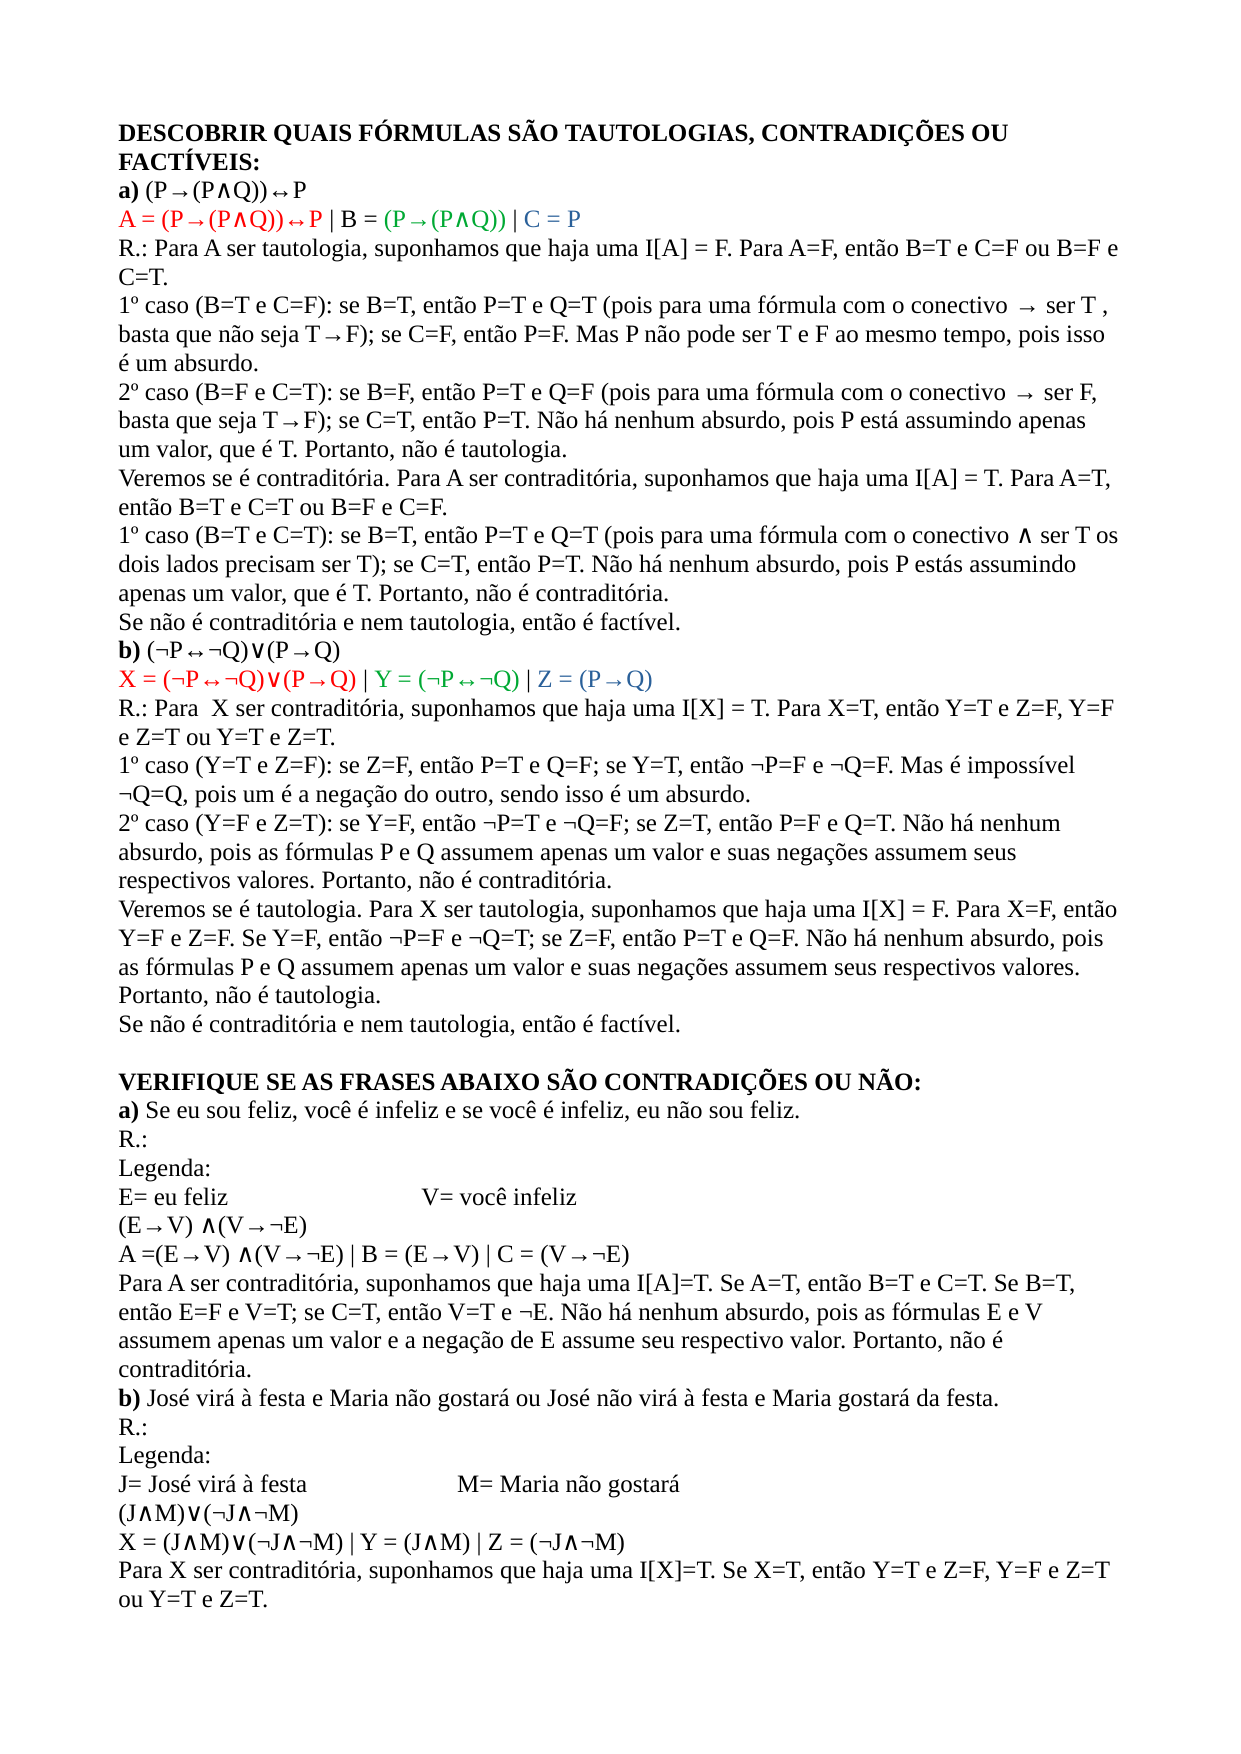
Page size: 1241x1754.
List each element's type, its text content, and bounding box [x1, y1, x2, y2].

text (E→V) ∧(V→¬E) [118, 1211, 1122, 1239]
text Se não é contraditória e nem tautologia, então é factível. [118, 607, 1122, 636]
text Veremos se é tautologia. Para X ser tautologia, suponhamos que haja uma I[X] = F. Para X=F, então Y=F e Z=F. Se Y=F, então ¬P=F e ¬Q=T; se Z=F, então P=T e Q=F. Não há nenhum absurdo, pois as fórmulas P e Q assumem apenas um valor e suas negações assumem seus respectivos valores. Portanto, não é tautologia. [118, 894, 1122, 1009]
text a) (P→(P∧Q))↔P [118, 176, 1122, 204]
text R.: [118, 1124, 1122, 1153]
text Legenda: [118, 1441, 1122, 1469]
text Para A ser contraditória, suponhamos que haja uma I[A]=T. Se A=T, então B=T e C=T. Se B=T, então E=F e V=T; se C=T, então V=T e ¬E. Não há nenhum absurdo, pois as fórmulas E e V assumem apenas um valor e a negação de E assume seu respectivo valor. Portanto, não é contraditória. [118, 1268, 1122, 1383]
text R.: [118, 1412, 1122, 1441]
text J= José virá à festa M= Maria não gostará [118, 1469, 1122, 1498]
text 1º caso (B=T e C=T): se B=T, então P=T e Q=T (pois para uma fórmula com o conectivo ∧ ser T os dois lados precisam ser T); se C=T, então P=T. Não há nenhum absurdo, pois P estás assumindo apenas um valor, que é T. Portanto, não é contraditória. [118, 521, 1122, 607]
text Para X ser contraditória, suponhamos que haja uma I[X]=T. Se X=T, então Y=T e Z=F, Y=F e Z=T ou Y=T e Z=T. [118, 1556, 1122, 1613]
text VERIFIQUE SE AS FRASES ABAIXO SÃO CONTRADIÇÕES OU NÃO: [118, 1067, 1122, 1096]
text R.: Para A ser tautologia, suponhamos que haja uma I[A] = F. Para A=F, então B=T e C=F ou B=F e C=T. [118, 233, 1122, 291]
text R.: Para X ser contraditória, suponhamos que haja uma I[X] = T. Para X=T, então Y=T e Z=F, Y=F e Z=T ou Y=T e Z=T. [118, 693, 1122, 751]
text 2º caso (Y=F e Z=T): se Y=F, então ¬P=T e ¬Q=F; se Z=T, então P=F e Q=T. Não há nenhum absurdo, pois as fórmulas P e Q assumem apenas um valor e suas negações assumem seus respectivos valores. Portanto, não é contraditória. [118, 808, 1122, 894]
text 2º caso (B=F e C=T): se B=F, então P=T e Q=F (pois para uma fórmula com o conectivo → ser F, basta que seja T→F); se C=T, então P=T. Não há nenhum absurdo, pois P está assumindo apenas um valor, que é T. Portanto, não é tautologia. [118, 377, 1122, 463]
text b) (¬P↔¬Q)∨(P→Q) [118, 636, 1122, 664]
text Legenda: [118, 1153, 1122, 1182]
text DESCOBRIR QUAIS FÓRMULAS SÃO TAUTOLOGIAS, CONTRADIÇÕES OU FACTÍVEIS: [118, 118, 1122, 176]
text A =(E→V) ∧(V→¬E) | B = (E→V) | C = (V→¬E) [118, 1239, 1122, 1268]
text A = (P→(P∧Q))↔P | B = (P→(P∧Q)) | C = P [118, 204, 1122, 233]
text b) José virá à festa e Maria não gostará ou José não virá à festa e Maria gostará da festa. [118, 1383, 1122, 1412]
text 1º caso (Y=T e Z=F): se Z=F, então P=T e Q=F; se Y=T, então ¬P=F e ¬Q=F. Mas é impossível ¬Q=Q, pois um é a negação do outro, sendo isso é um absurdo. [118, 751, 1122, 808]
text E= eu feliz V= você infeliz [118, 1182, 1122, 1211]
text X = (¬P↔¬Q)∨(P→Q) | Y = (¬P↔¬Q) | Z = (P→Q) [118, 664, 1122, 693]
text (J∧M)∨(¬J∧¬M) [118, 1498, 1122, 1527]
text X = (J∧M)∨(¬J∧¬M) | Y = (J∧M) | Z = (¬J∧¬M) [118, 1527, 1122, 1556]
text a) Se eu sou feliz, você é infeliz e se você é infeliz, eu não sou feliz. [118, 1096, 1122, 1124]
text Veremos se é contraditória. Para A ser contraditória, suponhamos que haja uma I[A] = T. Para A=T, então B=T e C=T ou B=F e C=F. [118, 463, 1122, 521]
text 1º caso (B=T e C=F): se B=T, então P=T e Q=T (pois para uma fórmula com o conectivo → ser T , basta que não seja T→F); se C=F, então P=F. Mas P não pode ser T e F ao mesmo tempo, pois isso é um absurdo. [118, 291, 1122, 377]
text Se não é contraditória e nem tautologia, então é factível. [118, 1009, 1122, 1038]
